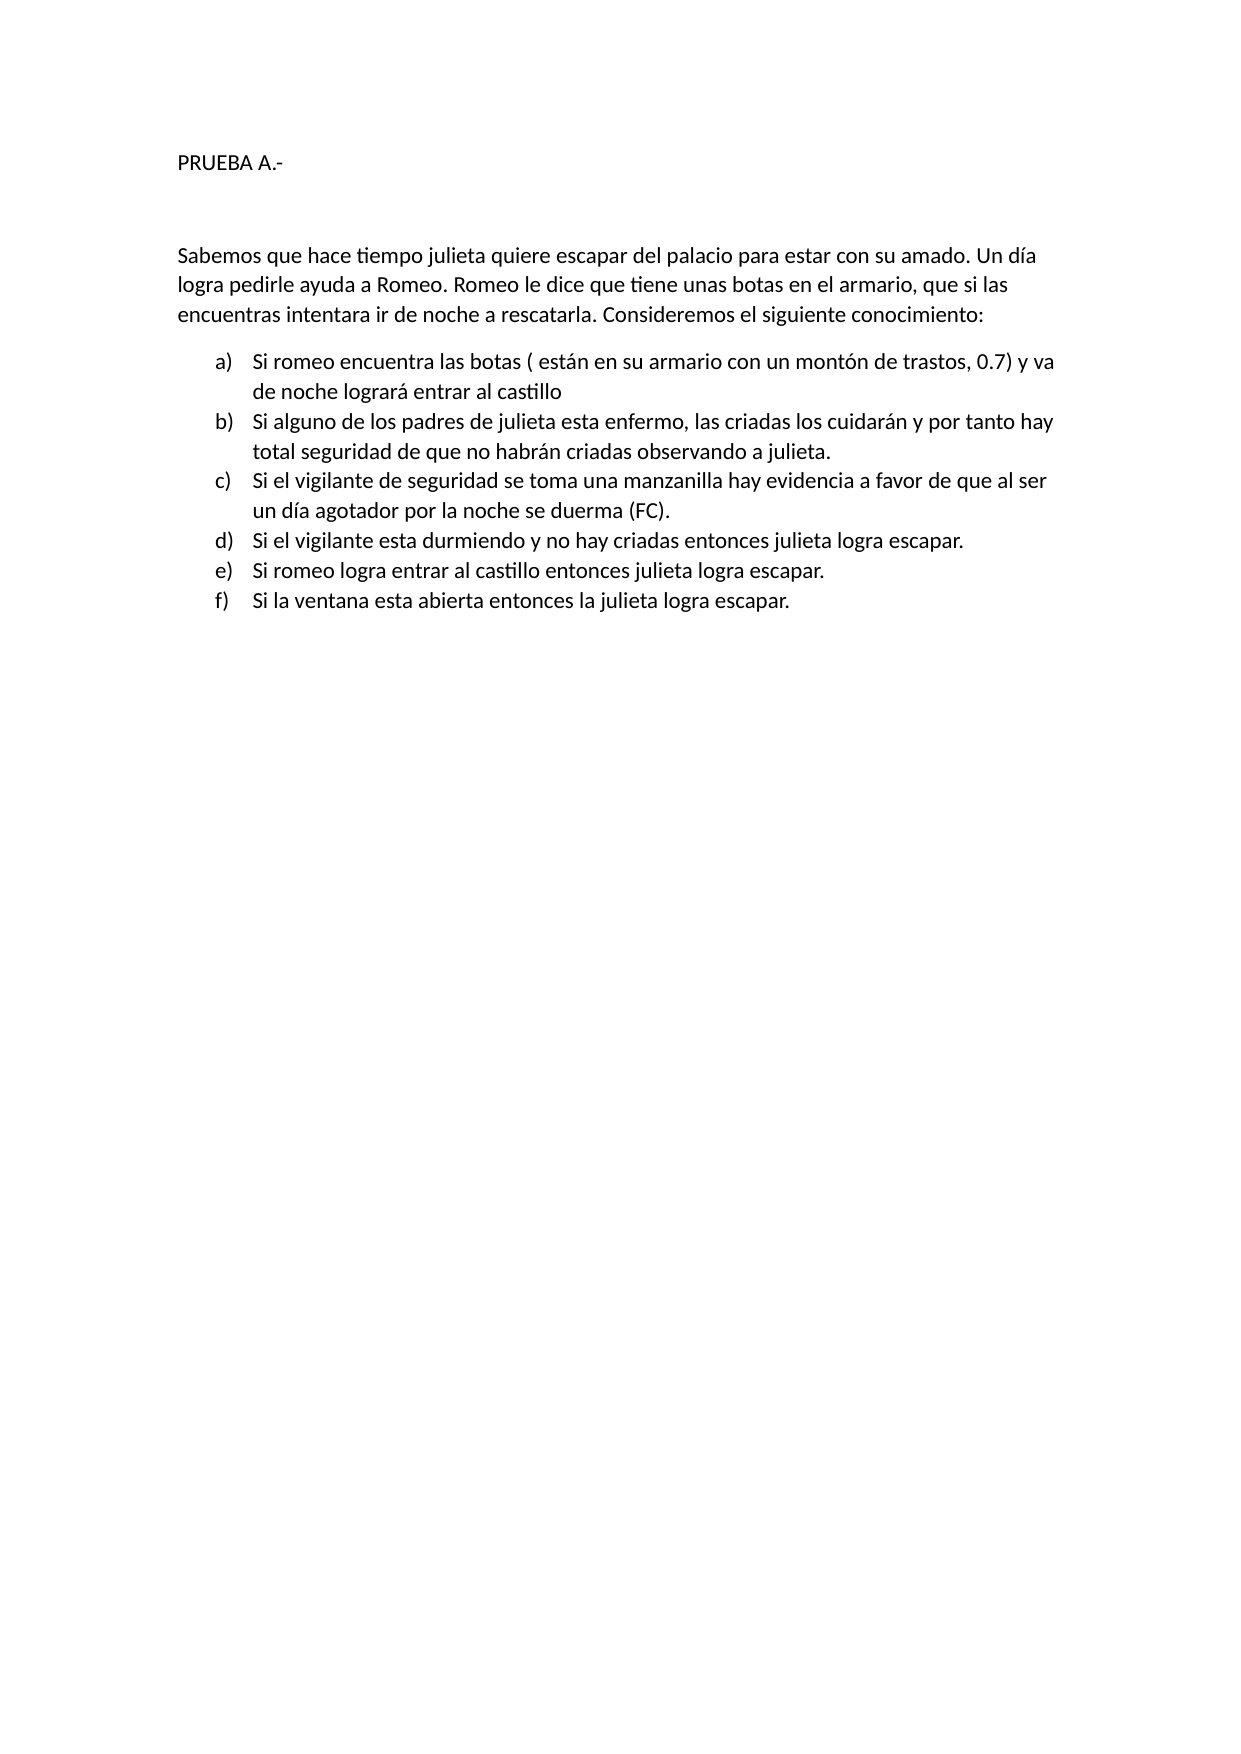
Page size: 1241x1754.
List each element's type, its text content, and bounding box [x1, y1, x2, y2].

list Si la ventana esta abierta entonces la julieta logra escapar. [215, 586, 1063, 614]
text PRUEBA A.- [177, 148, 1063, 176]
list Si alguno de los padres de julieta esta enfermo, las criadas los cuidarán y por tanto hay total seguridad de que no habrán criadas observando a julieta. [215, 407, 1063, 465]
text Sabemos que hace tiempo julieta quiere escapar del palacio para estar con su amado. Un día logra pedirle ayuda a Romeo. Romeo le dice que tiene unas botas en el armario, que si las encuentras intentara ir de noche a rescatarla. Consideremos el siguiente conocimiento: [177, 241, 1063, 328]
list Si el vigilante de seguridad se toma una manzanilla hay evidencia a favor de que al ser un día agotador por la noche se duerma (FC). [215, 467, 1063, 524]
list Si el vigilante esta durmiendo y no hay criadas entonces julieta logra escapar. [215, 526, 1063, 554]
list Si romeo logra entrar al castillo entonces julieta logra escapar. [215, 556, 1063, 584]
list Si romeo encuentra las botas ( están en su armario con un montón de trastos, 0.7) y va de noche logrará entrar al castillo [215, 347, 1063, 405]
